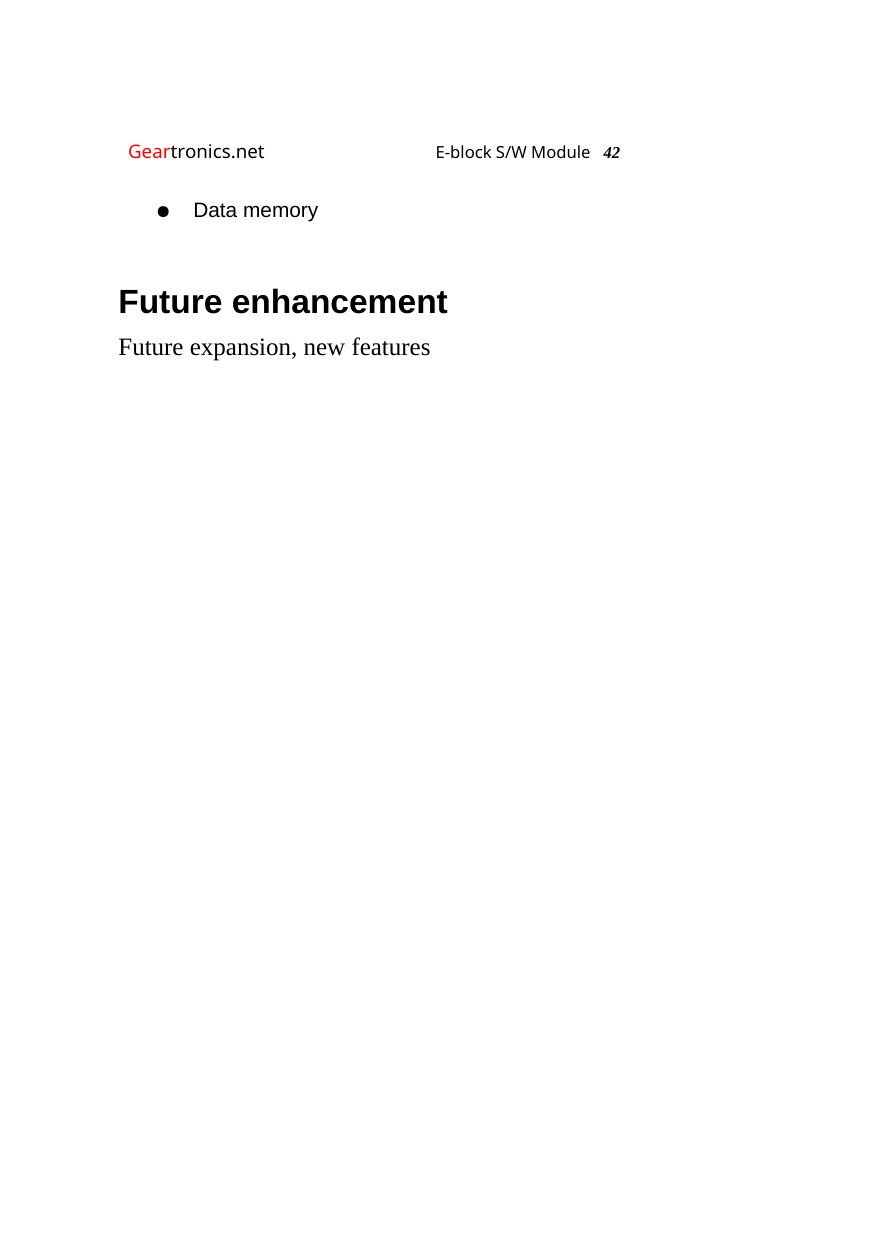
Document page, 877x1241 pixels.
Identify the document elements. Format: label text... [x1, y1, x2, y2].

subtitle Future enhancement [118, 283, 837, 320]
text Future expansion, new features [118, 333, 837, 360]
list Data memory [156, 199, 837, 222]
